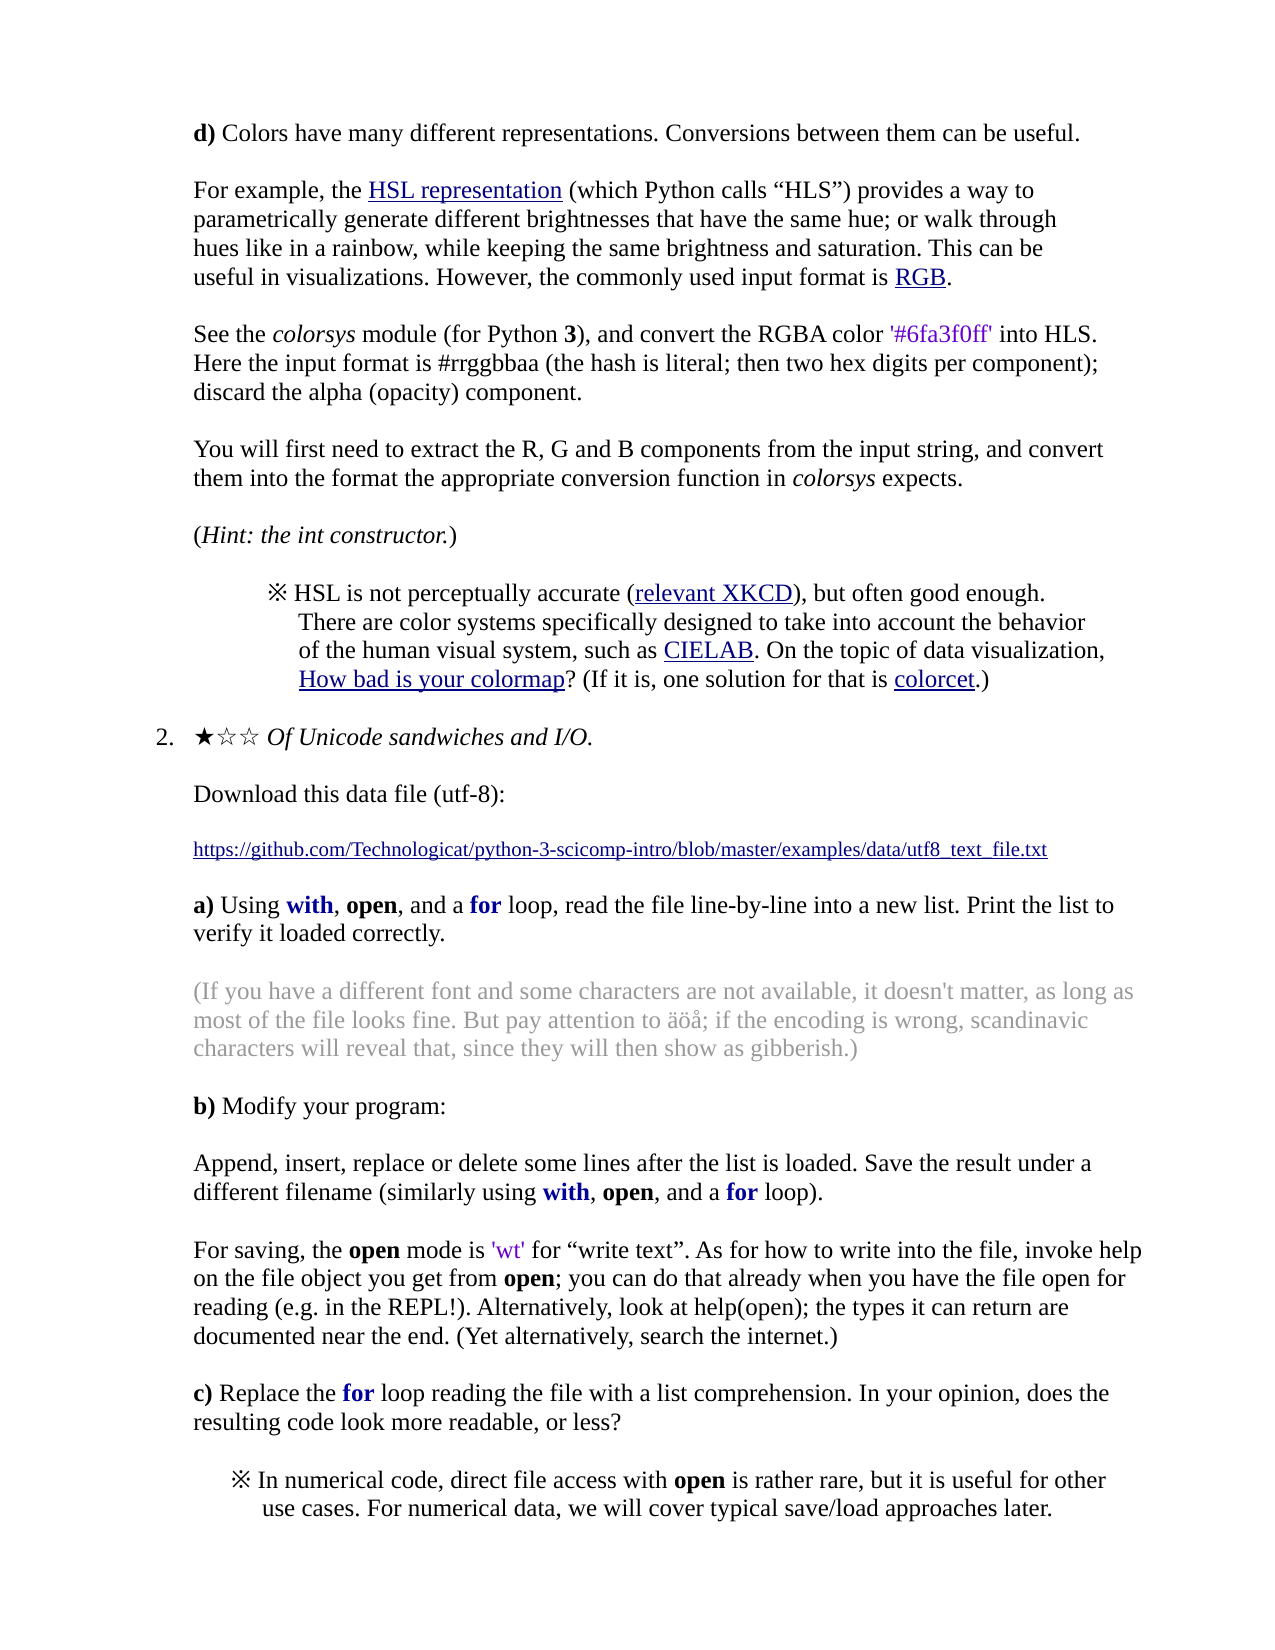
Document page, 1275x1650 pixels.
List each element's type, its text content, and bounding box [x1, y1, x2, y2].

list d) Colors have many different representations. Conversions between them can be useful. For example, the HSL representation (which Python calls “HLS”) provides a way to parametrically generate different brightnesses that have the same hue; or walk through hues like in a rainbow, while keeping the same brightness and saturation. This can be useful in visualizations. However, the commonly used input format is RGB. See the colorsys module (for Python 3), and convert the RGBA color '#6fa3f0ff' into HLS. Here the input format is #rrggbbaa (the hash is literal; then two hex digits per component); discard the alpha (opacity) component. You will first need to extract the R, G and B components from the input string, and convert them into the format the appropriate conversion function in colorsys expects. (Hint: the int constructor.) ※ HSL is not perceptually accurate (relevant XKCD), but often good enough. There are color systems specifically designed to take into account the behavior of the human visual system, such as CIELAB. On the topic of data visualization, How bad is your colormap? (If it is, one solution for that is colorcet.) [156, 118, 1157, 693]
list a) Using with, open, and a for loop, read the file line-by-line into a new list. Print the list to verify it loaded correctly. (If you have a different font and some characters are not available, it doesn't matter, as long as most of the file looks fine. But pay attention to äöå; if the encoding is wrong, scandinavic characters will reveal that, since they will then show as gibberish.) b) Modify your program: Append, insert, replace or delete some lines after the list is loaded. Save the result under a different filename (similarly using with, open, and a for loop). For saving, the open mode is 'wt' for “write text”. As for how to write into the file, invoke help on the file object you get from open; you can do that already when you have the file open for reading (e.g. in the REPL!). Alternatively, look at help(open); the types it can return are documented near the end. (Yet alternatively, search the internet.) c) Replace the for loop reading the file with a list comprehension. In your opinion, does the resulting code look more readable, or less? [156, 890, 1157, 1465]
list ※ In numerical code, direct file access with open is rather rare, but it is useful for other use cases. For numerical data, we will cover typical save/load approaches later. [193, 1465, 1157, 1522]
list ★☆☆ Of Unicode sandwiches and I/O. Download this data file (utf-8): https://github.com/Technologicat/python-3-scicomp-intro/blob/master/examples/data/utf8_text_file.txt [156, 722, 1157, 861]
